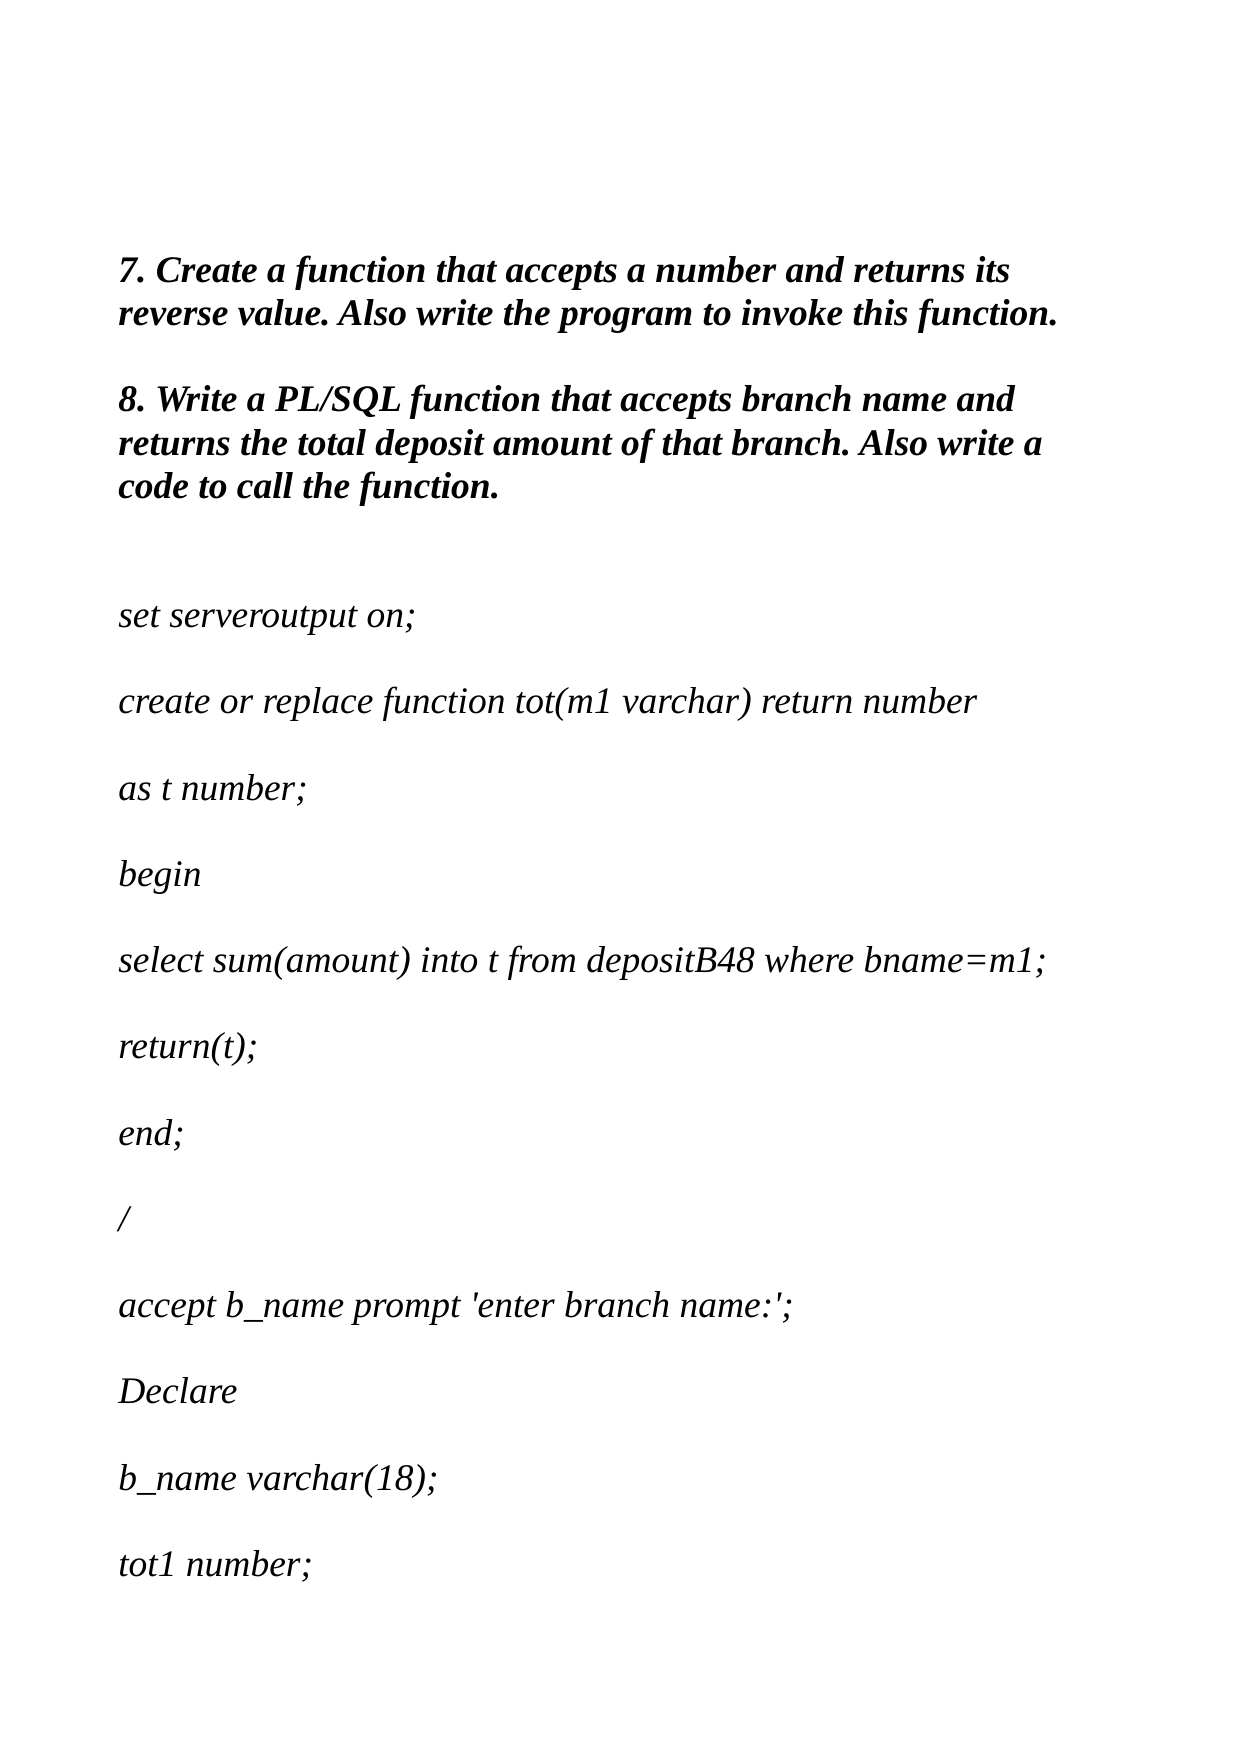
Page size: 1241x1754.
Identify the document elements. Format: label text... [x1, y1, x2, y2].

text accept b_name prompt 'enter branch name:'; [118, 1282, 1122, 1326]
text return(t); [118, 1024, 1122, 1067]
text create or replace function tot(m1 varchar) return number [118, 679, 1122, 722]
text Declare [118, 1369, 1122, 1412]
text 7. Create a function that accepts a number and returns its reverse value. Also write the program to invoke this function. [118, 247, 1122, 334]
text tot1 number; [118, 1541, 1122, 1584]
text select sum(amount) into t from depositB48 where bname=m1; [118, 937, 1122, 981]
text end; [118, 1110, 1122, 1153]
text as t number; [118, 765, 1122, 808]
text begin [118, 851, 1122, 894]
text 8. Write a PL/SQL function that accepts branch name and returns the total deposit amount of that branch. Also write a code to call the function. [118, 377, 1122, 506]
text set serveroutput on; [118, 592, 1122, 636]
text b_name varchar(18); [118, 1455, 1122, 1498]
text / [118, 1196, 1122, 1239]
